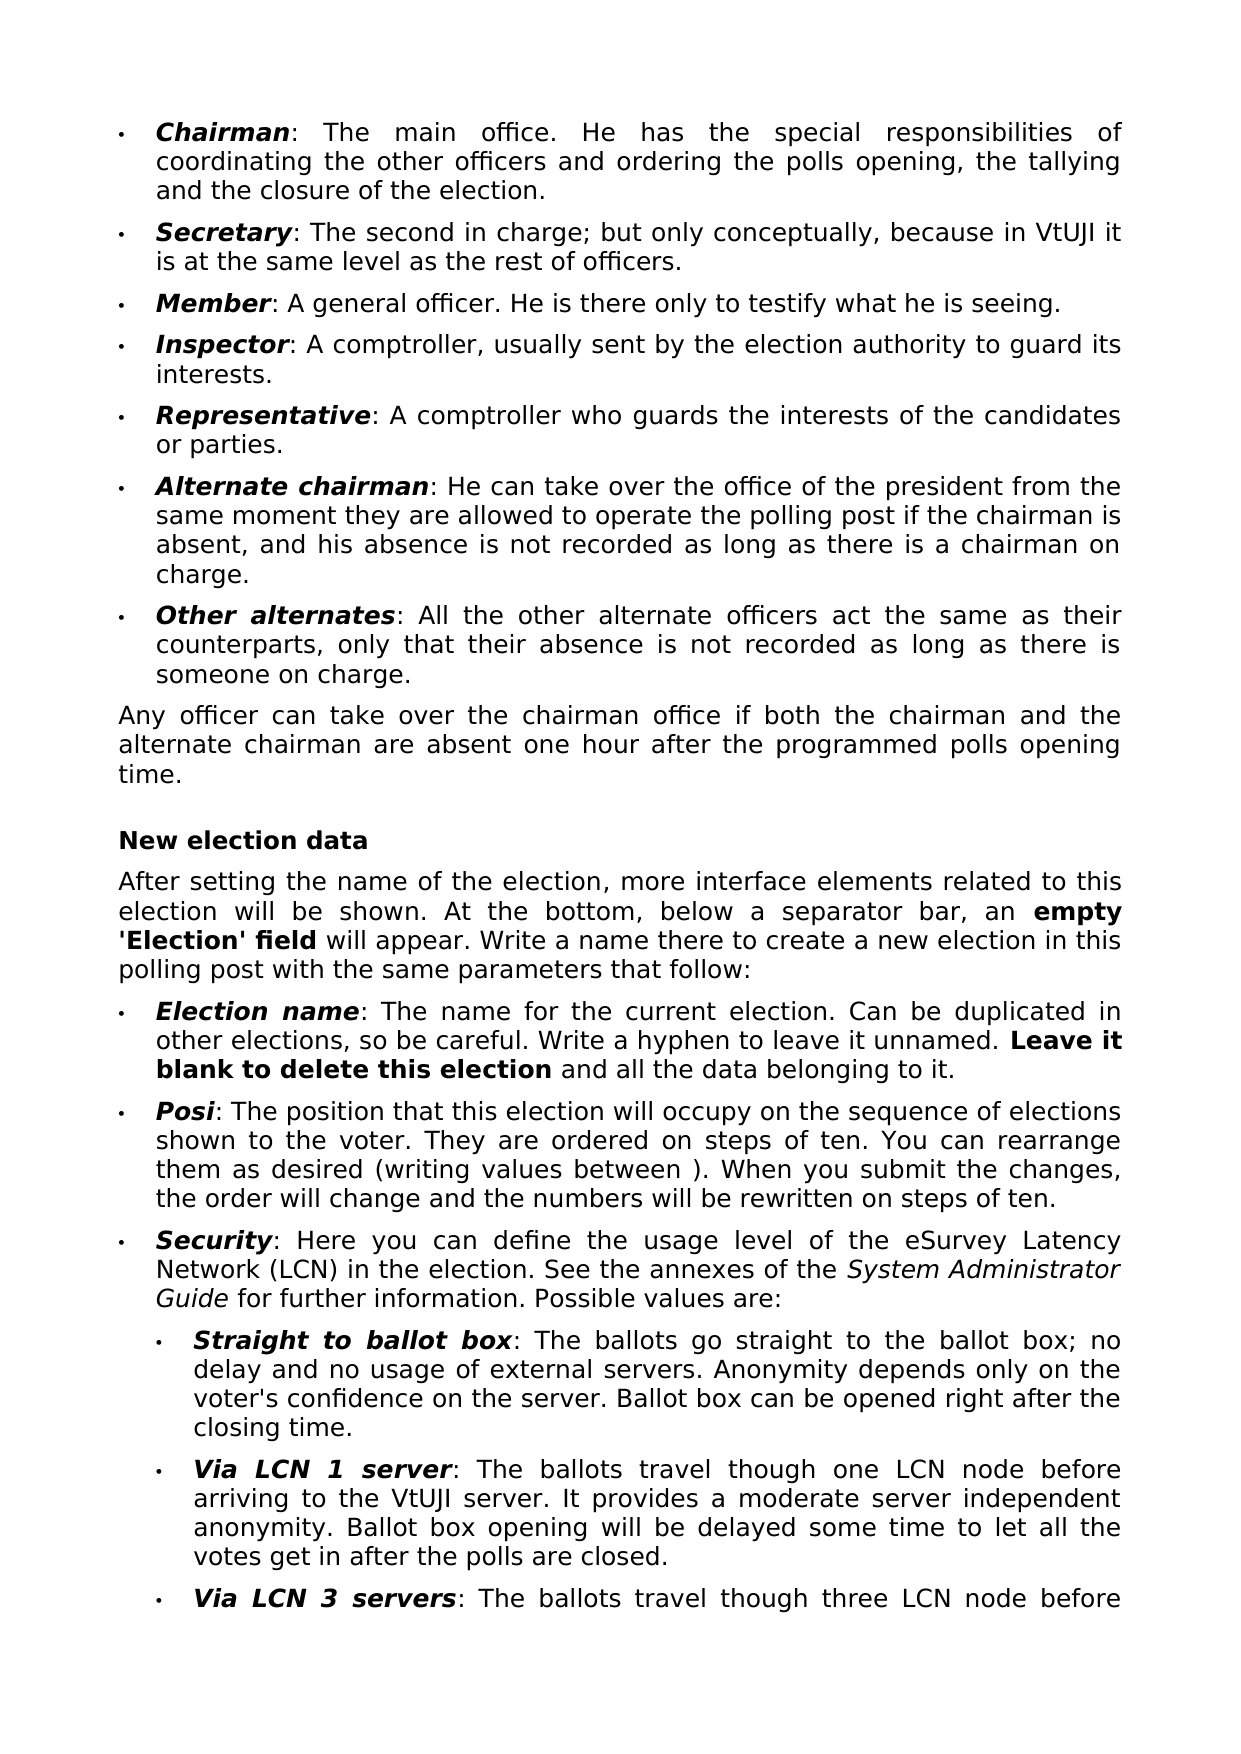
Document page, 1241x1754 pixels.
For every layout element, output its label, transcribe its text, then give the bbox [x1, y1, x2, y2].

subtitle New election data [118, 826, 1122, 855]
list Straight to ballot box: The ballots go straight to the ballot box; no delay and no usage of external servers. Anonymity depends only on the voter's confidence on the server. Ballot box can be opened right after the closing time. [156, 1326, 1122, 1443]
list Member: A general officer. He is there only to testify what he is seeing. [118, 289, 1122, 318]
list Inspector: A comptroller, usually sent by the election authority to guard its interests. [118, 331, 1122, 389]
list Election name: The name for the current election. Can be duplicated in other elections, so be careful. Write a hyphen to leave it unnamed. Leave it blank to delete this election and all the data belonging to it. [118, 997, 1122, 1084]
list Secretary: The second in charge; but only conceptually, because in VtUJI it is at the same level as the rest of officers. [118, 218, 1122, 276]
list Posi: The position that this election will occupy on the sequence of elections shown to the voter. They are ordered on steps of ten. You can rearrange them as desired (writing values between ). When you submit the changes, the order will change and the numbers will be rewritten on steps of ten. [118, 1097, 1122, 1213]
list Representative: A comptroller who guards the interests of the candidates or parties. [118, 401, 1122, 460]
text After setting the name of the election, more interface elements related to this election will be shown. At the bottom, below a separator bar, an empty 'Election' field will appear. Write a name there to create a new election in this polling post with the same parameters that follow: [118, 868, 1122, 984]
list Alternate chairman: He can take over the office of the president from the same moment they are allowed to operate the polling post if the chairman is absent, and his absence is not recorded as long as there is a chairman on charge. [118, 472, 1122, 589]
list Other alternates: All the other alternate officers act the same as their counterparts, only that their absence is not recorded as long as there is someone on charge. [118, 601, 1122, 689]
list Chairman: The main office. He has the special responsibilities of coordinating the other officers and ordering the polls opening, the tallying and the closure of the election. [118, 118, 1122, 206]
list Via LCN 1 server: The ballots travel though one LCN node before arriving to the VtUJI server. It provides a moderate server independent anonymity. Ballot box opening will be delayed some time to let all the votes get in after the polls are closed. [156, 1455, 1122, 1572]
list Security: Here you can define the usage level of the eSurvey Latency Network (LCN) in the election. See the annexes of the System Administrator Guide for further information. Possible values are: [118, 1226, 1122, 1313]
text Any officer can take over the chairman office if both the chairman and the alternate chairman are absent one hour after the programmed polls opening time. [118, 701, 1122, 789]
list Via LCN 3 servers: The ballots travel though three LCN node before [156, 1584, 1122, 1613]
